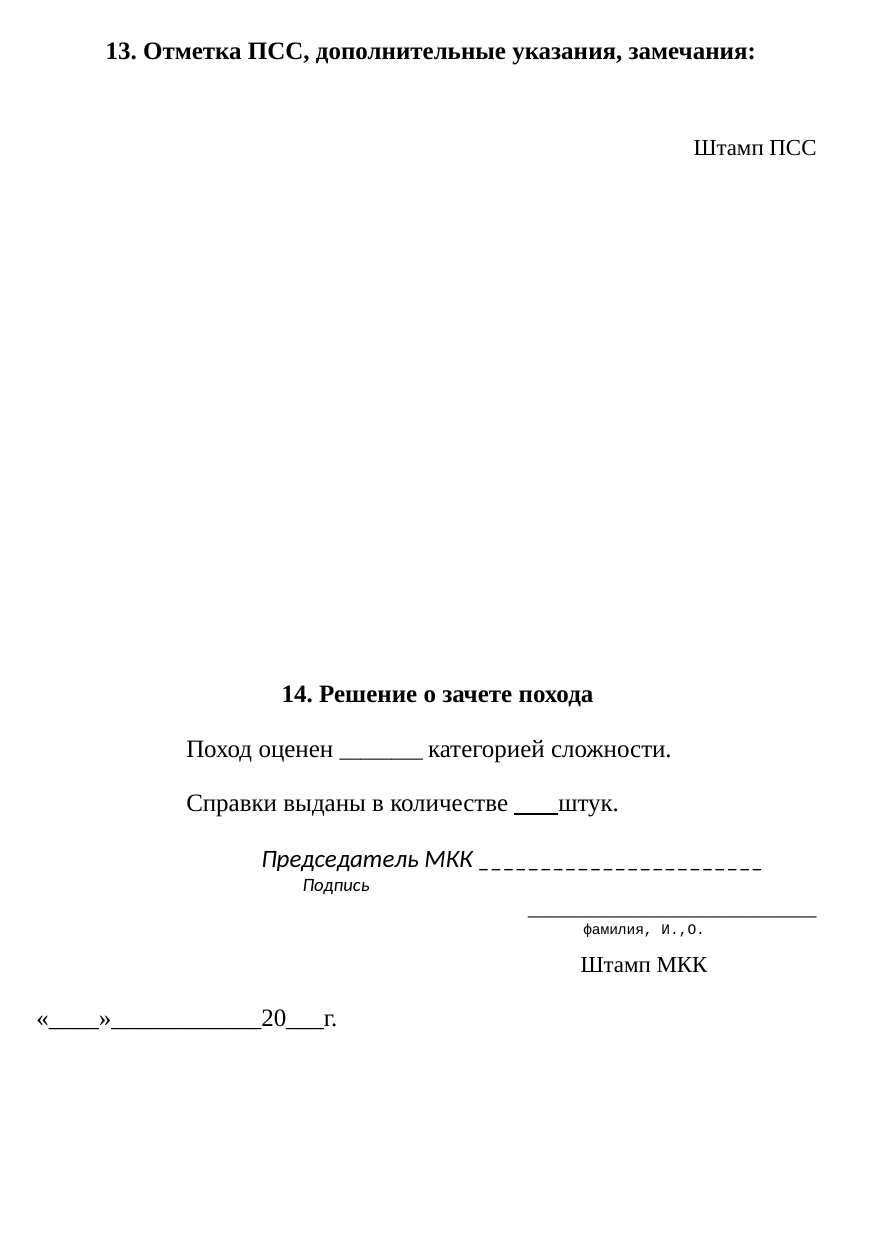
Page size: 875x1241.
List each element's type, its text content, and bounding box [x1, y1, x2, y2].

subtitle Председатель МКК _______________________ [186, 843, 816, 873]
text 14. Решение о зачете похода [36, 679, 838, 708]
text фамилия, И.,О. [411, 922, 802, 951]
text Справки выданы в количестве ___ штук. [111, 788, 838, 817]
text 13. Отметка ПСС, дополнительные указания, замечания: [36, 36, 825, 65]
text _____________________ [36, 896, 816, 922]
text Поход оценен ________ категорией сложности. [111, 734, 838, 762]
text Штамп ПСС [36, 134, 816, 160]
subtitle Подпись [186, 873, 816, 896]
text Штамп МКК [411, 951, 802, 977]
text «____»____________20___г. [36, 1003, 825, 1032]
